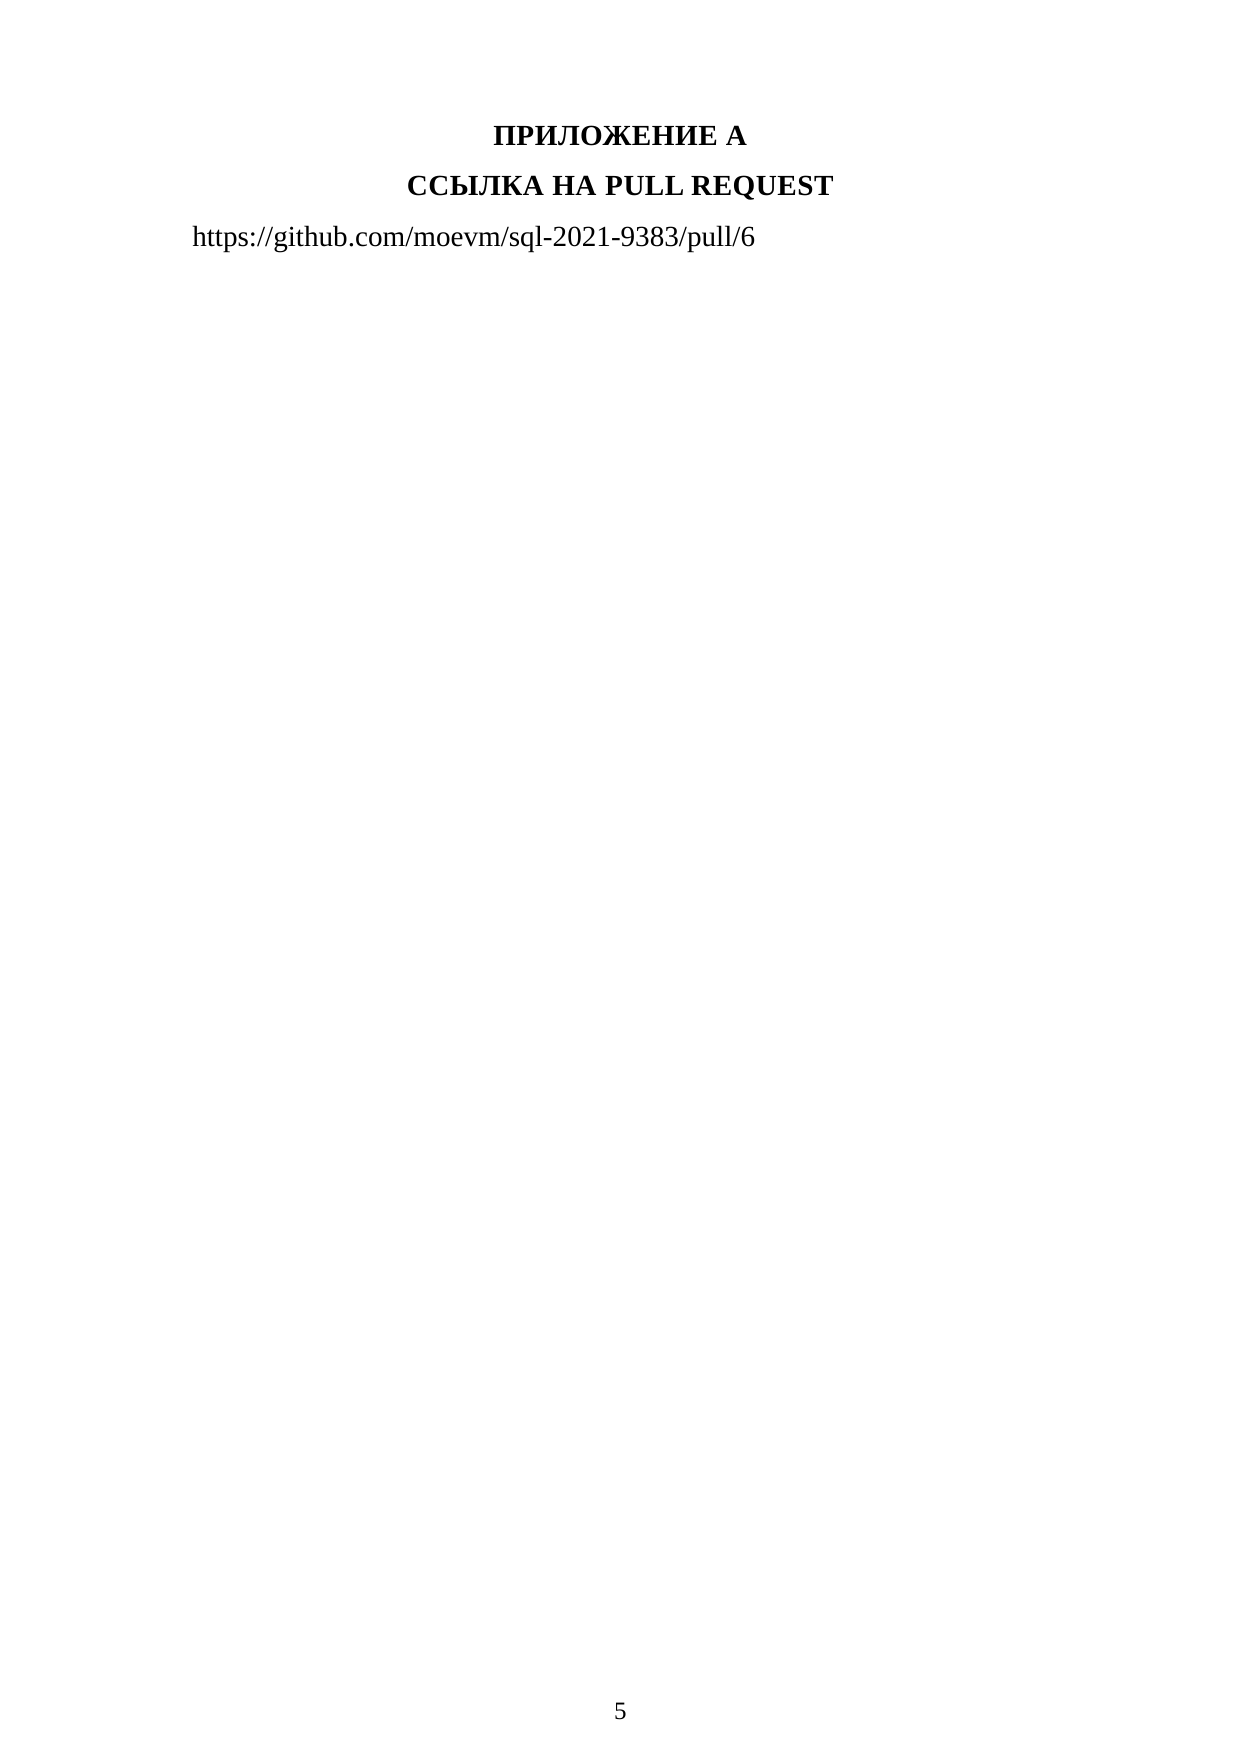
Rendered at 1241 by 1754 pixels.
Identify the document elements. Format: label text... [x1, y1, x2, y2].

text ССЫЛКА НА PULL REQUEST [118, 168, 1122, 202]
text https://github.com/moevm/sql-2021-9383/pull/6 [118, 219, 1122, 252]
text ПРИЛОЖЕНИЕ А [118, 118, 1122, 152]
